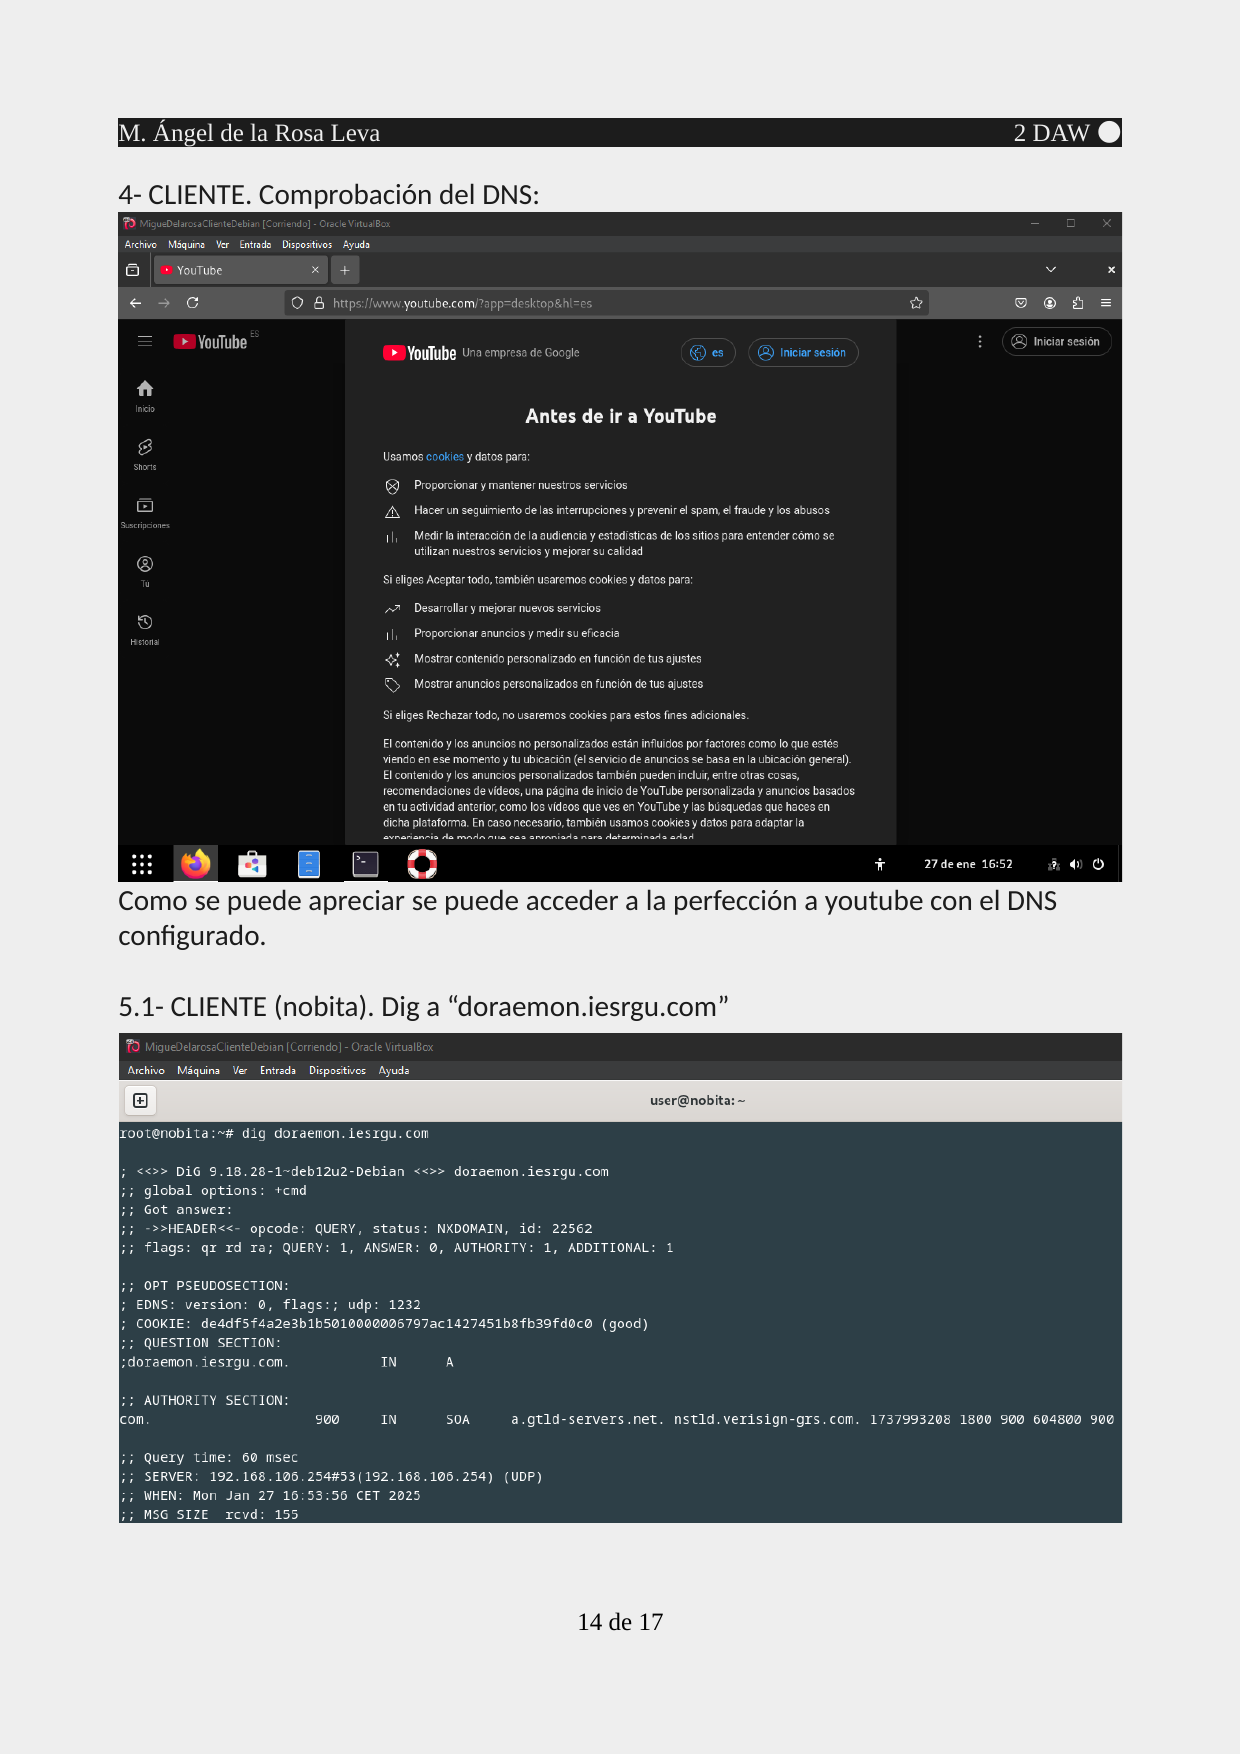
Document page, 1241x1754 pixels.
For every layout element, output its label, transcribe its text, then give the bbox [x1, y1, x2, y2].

picture [118, 212, 1123, 882]
text 4- CLIENTE. Comprobación del DNS: [118, 176, 1122, 212]
text Como se puede apreciar se puede acceder a la perfección a youtube con el DNS configurado. [118, 882, 1122, 953]
picture [119, 1033, 1123, 1523]
text 5.1- CLIENTE (nobita). Dig a “doraemon.iesrgu.com” [118, 988, 1122, 1024]
